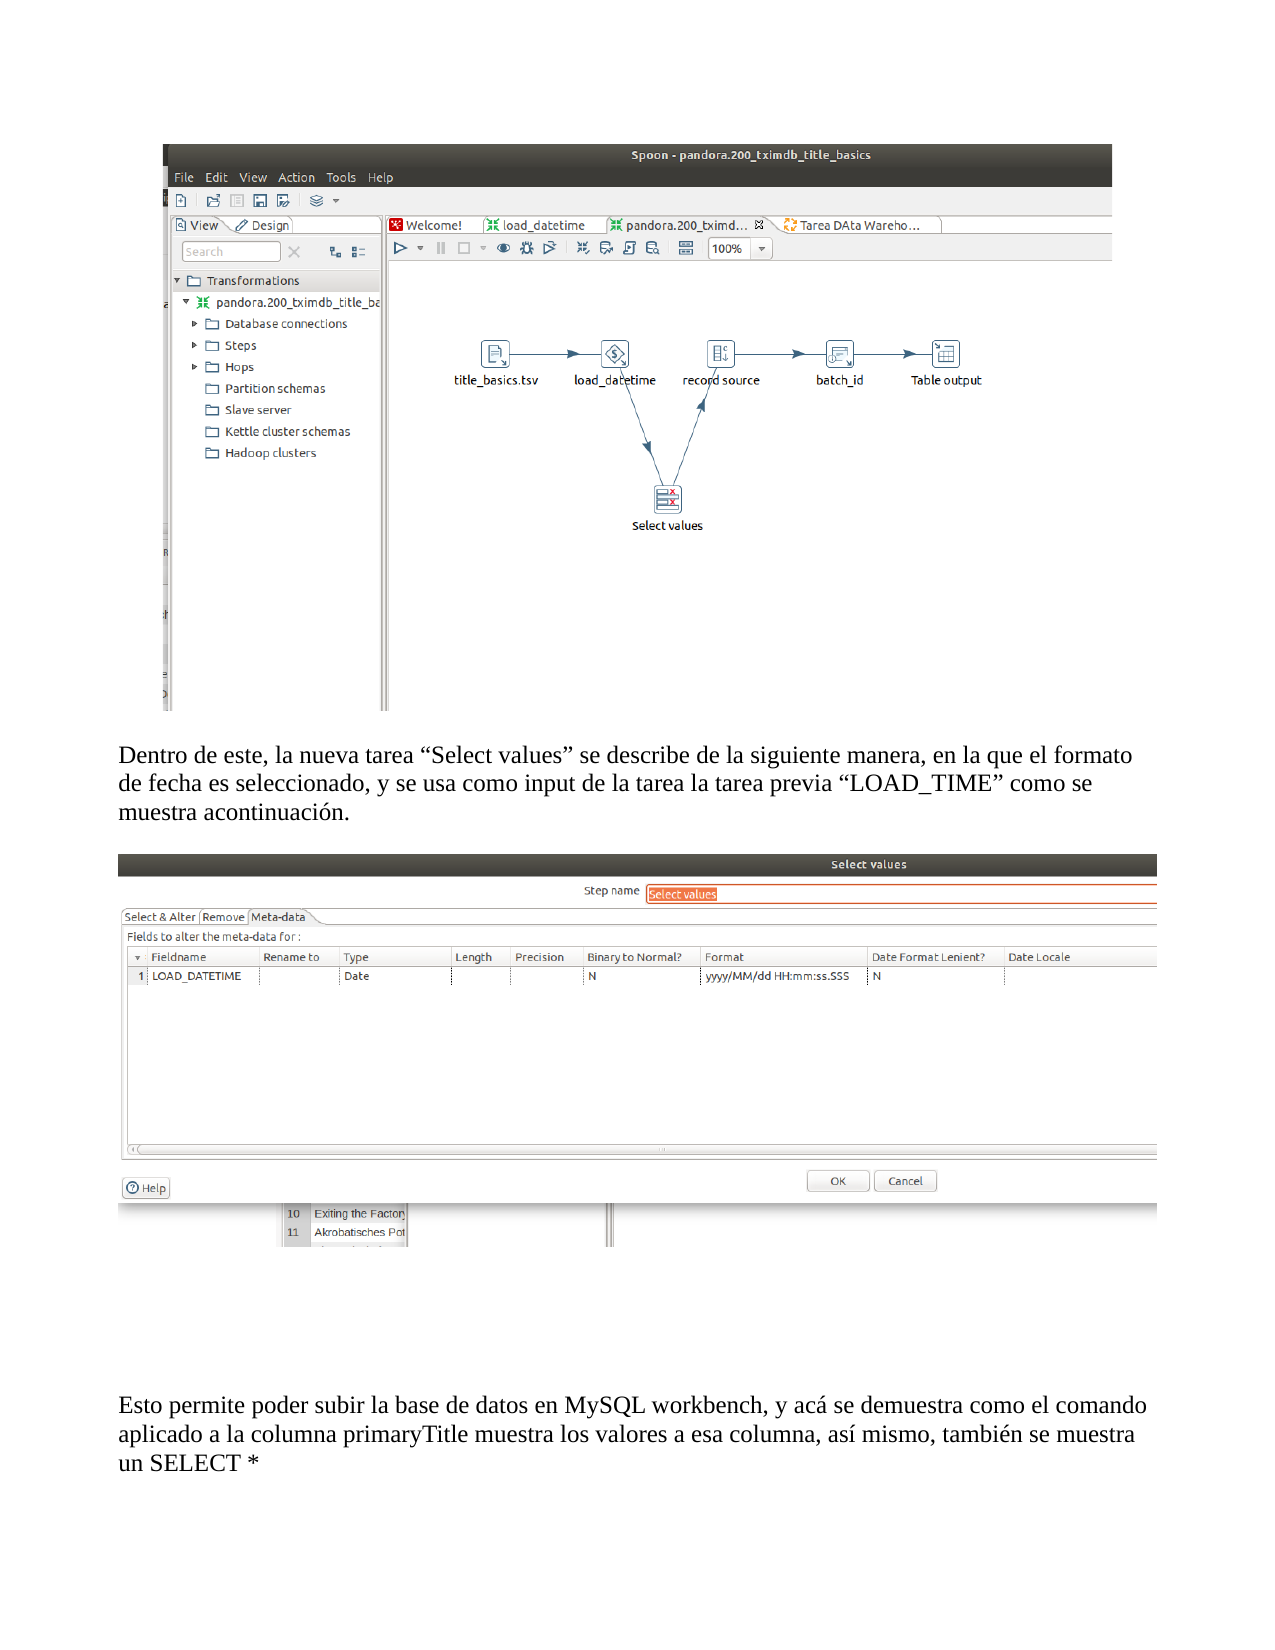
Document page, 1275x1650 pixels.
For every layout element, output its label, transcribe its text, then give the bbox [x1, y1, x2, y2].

text Esto permite poder subir la base de datos en MySQL workbench, y acá se demuestra como el comando aplicado a la columna primaryTitle muestra los valores a esa columna, así mismo, también se muestra un SELECT * [118, 1391, 1157, 1477]
text Dentro de este, la nueva tarea “Select values” se describe de la siguiente manera, en la que el formato de fecha es seleccionado, y se usa como input de la tarea la tarea previa “LOAD_TIME” como se muestra acontinuación. [118, 118, 1157, 826]
picture [118, 854, 1157, 1247]
picture [162, 144, 1113, 711]
